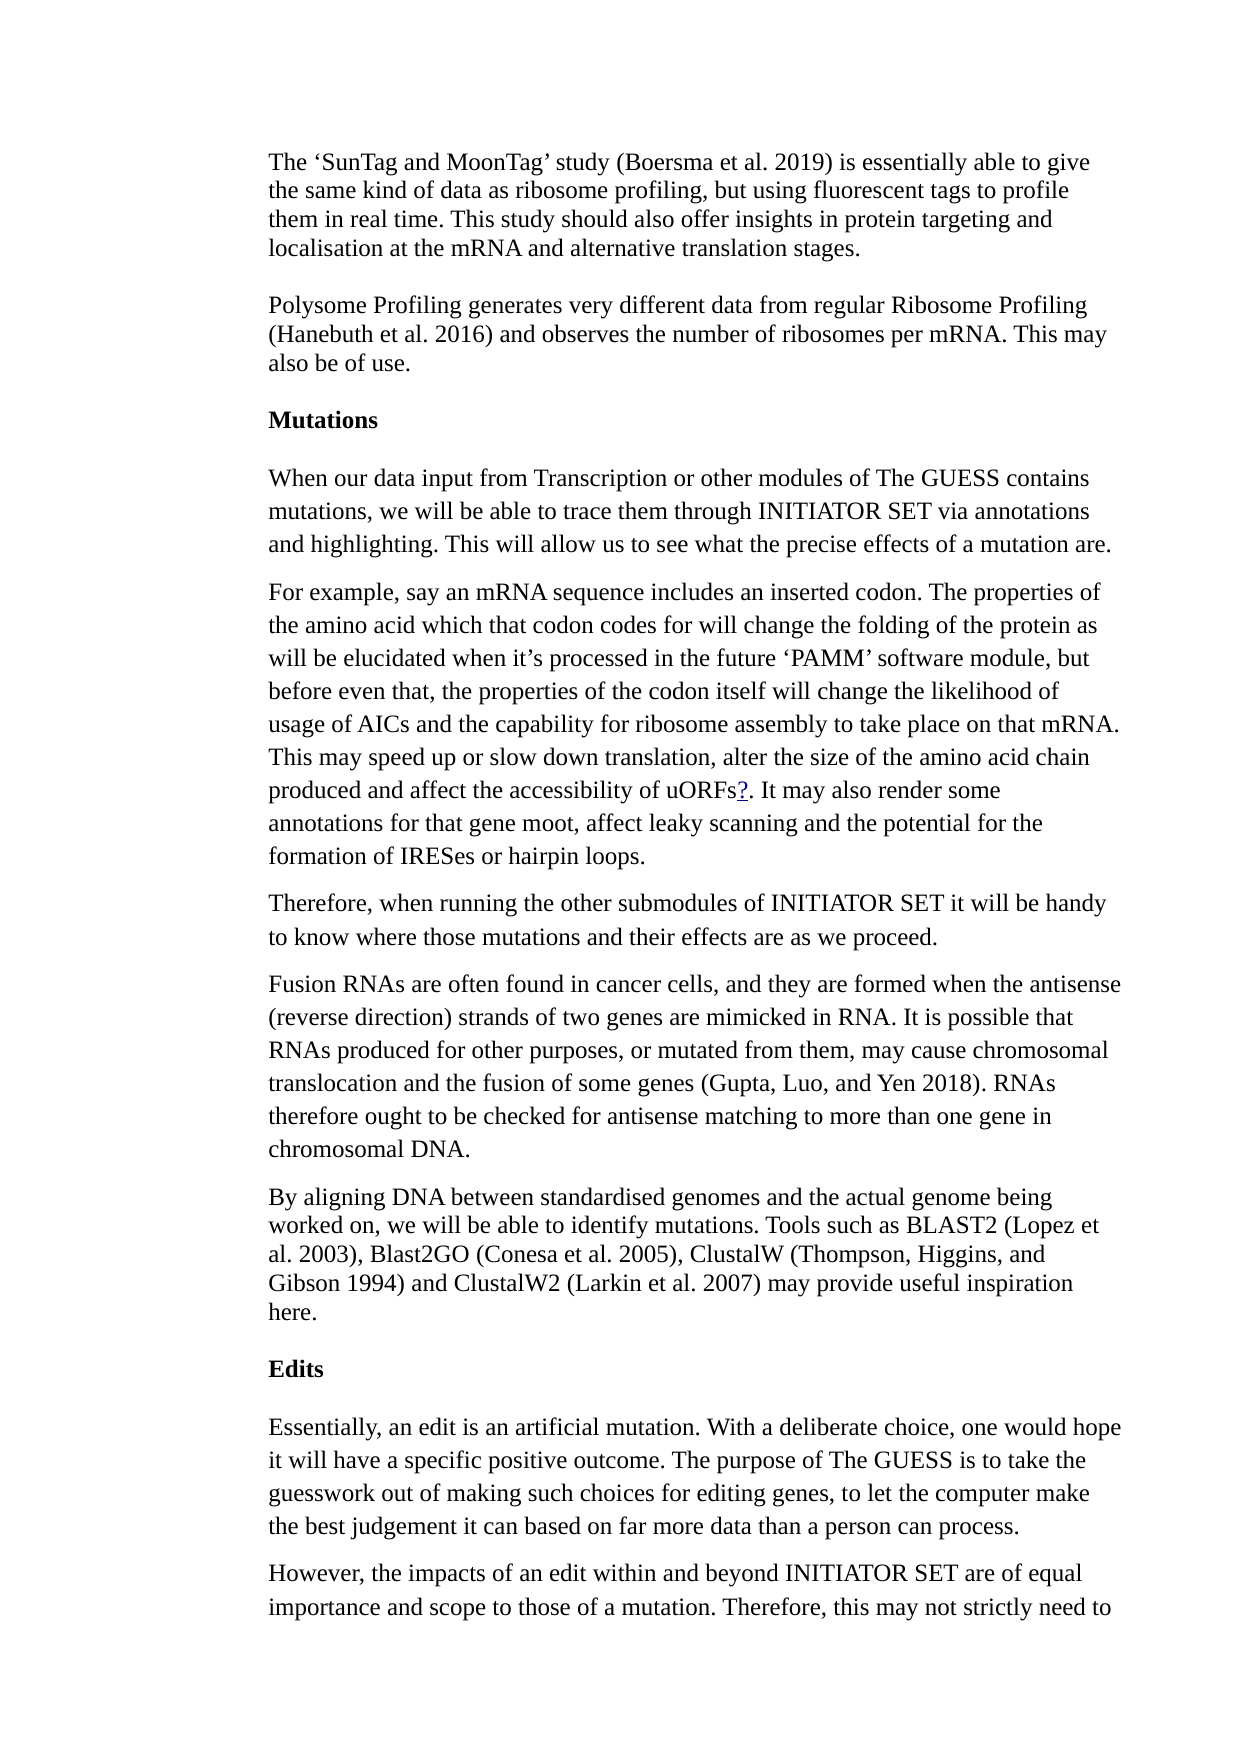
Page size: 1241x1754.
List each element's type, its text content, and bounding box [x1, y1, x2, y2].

text Edits [268, 1326, 1122, 1383]
text When our data input from Transcription or other modules of The GUESS contains mutations, we will be able to trace them through INITIATOR SET via annotations and highlighting. This will allow us to see what the precise effects of a mutation are. [268, 463, 1122, 558]
text However, the impacts of an edit within and beyond INITIATOR SET are of equal importance and scope to those of a mutation. Therefore, this may not strictly need to [268, 1558, 1122, 1620]
text By aligning DNA between standardised genomes and the actual genome being worked on, we will be able to identify mutations. Tools such as BLAST2 (Lopez et al. 2003), Blast2GO (Conesa et al. 2005), ClustalW (Thompson, Higgins, and Gibson 1994) and ClustalW2 (Larkin et al. 2007) may provide useful inspiration here. [268, 1182, 1122, 1326]
text Mutations [268, 377, 1122, 463]
text The ‘SunTag and MoonTag’ study (Boersma et al. 2019) is essentially able to give the same kind of data as ribosome profiling, but using fluorescent tags to profile them in real time. This study should also offer insights in protein targeting and localisation at the mRNA and alternative translation stages. Polysome Profiling generates very different data from regular Ribosome Profiling (Hanebuth et al. 2016) and observes the number of ribosomes per mRNA. This may also be of use. [268, 118, 1122, 377]
text Fusion RNAs are often found in cancer cells, and they are formed when the antisense (reverse direction) strands of two genes are mimicked in RNA. It is possible that RNAs produced for other purposes, or mutated from them, may cause chromosomal translocation and the fusion of some genes (Gupta, Luo, and Yen 2018). RNAs therefore ought to be checked for antisense matching to more than one gene in chromosomal DNA. [268, 969, 1122, 1163]
text Therefore, when running the other submodules of INITIATOR SET it will be handy to know where those mutations and their effects are as we proceed. [268, 888, 1122, 950]
text For example, say an mRNA sequence includes an inserted codon. The properties of the amino acid which that codon codes for will change the folding of the protein as will be elucidated when it’s processed in the future ‘PAMM’ software module, but before even that, the properties of the codon itself will change the likelihood of usage of AICs and the capability for ribosome assembly to take place on that mRNA. This may speed up or slow down translation, alter the size of the amino acid chain produced and affect the accessibility of uORFs?. It may also render some annotations for that gene moot, affect leaky scanning and the potential for the formation of IRESes or hairpin loops. [268, 577, 1122, 870]
text Essentially, an edit is an artificial mutation. With a deliberate choice, one would hope it will have a specific positive outcome. The purpose of The GUESS is to take the guesswork out of making such choices for editing genes, to let the computer make the best judgement it can based on far more data than a person can process. [268, 1412, 1122, 1540]
